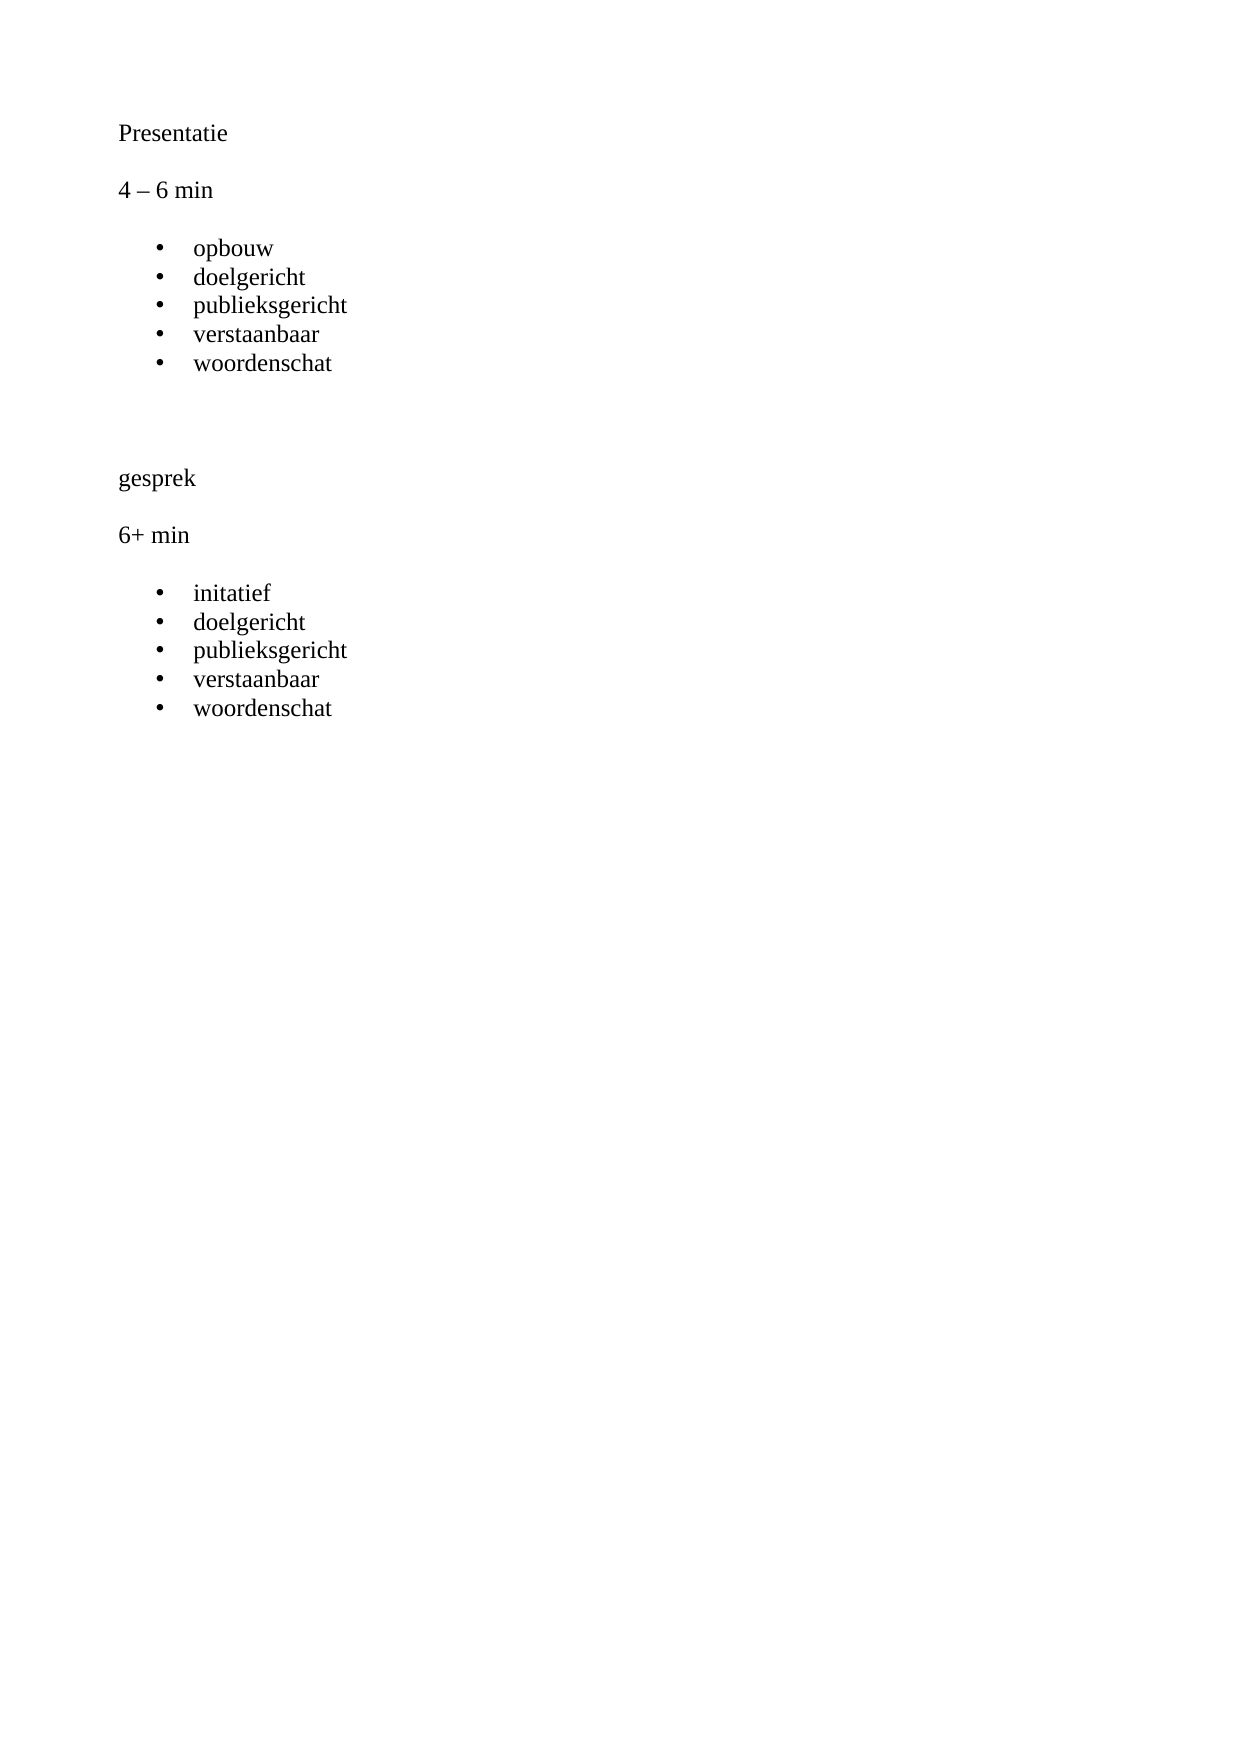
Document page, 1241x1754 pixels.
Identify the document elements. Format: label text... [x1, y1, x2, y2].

text Presentatie [118, 118, 1122, 147]
list opbouw [156, 233, 1122, 262]
text 4 – 6 min [118, 176, 1122, 204]
list doelgericht [156, 607, 1122, 636]
list woordenschat [156, 348, 1122, 377]
list woordenschat [156, 693, 1122, 722]
list verstaanbaar [156, 319, 1122, 348]
list publieksgericht [156, 291, 1122, 319]
text 6+ min [118, 521, 1122, 549]
list initatief [156, 578, 1122, 607]
list publieksgericht [156, 636, 1122, 664]
text gesprek [118, 463, 1122, 492]
list verstaanbaar [156, 664, 1122, 693]
list doelgericht [156, 262, 1122, 291]
